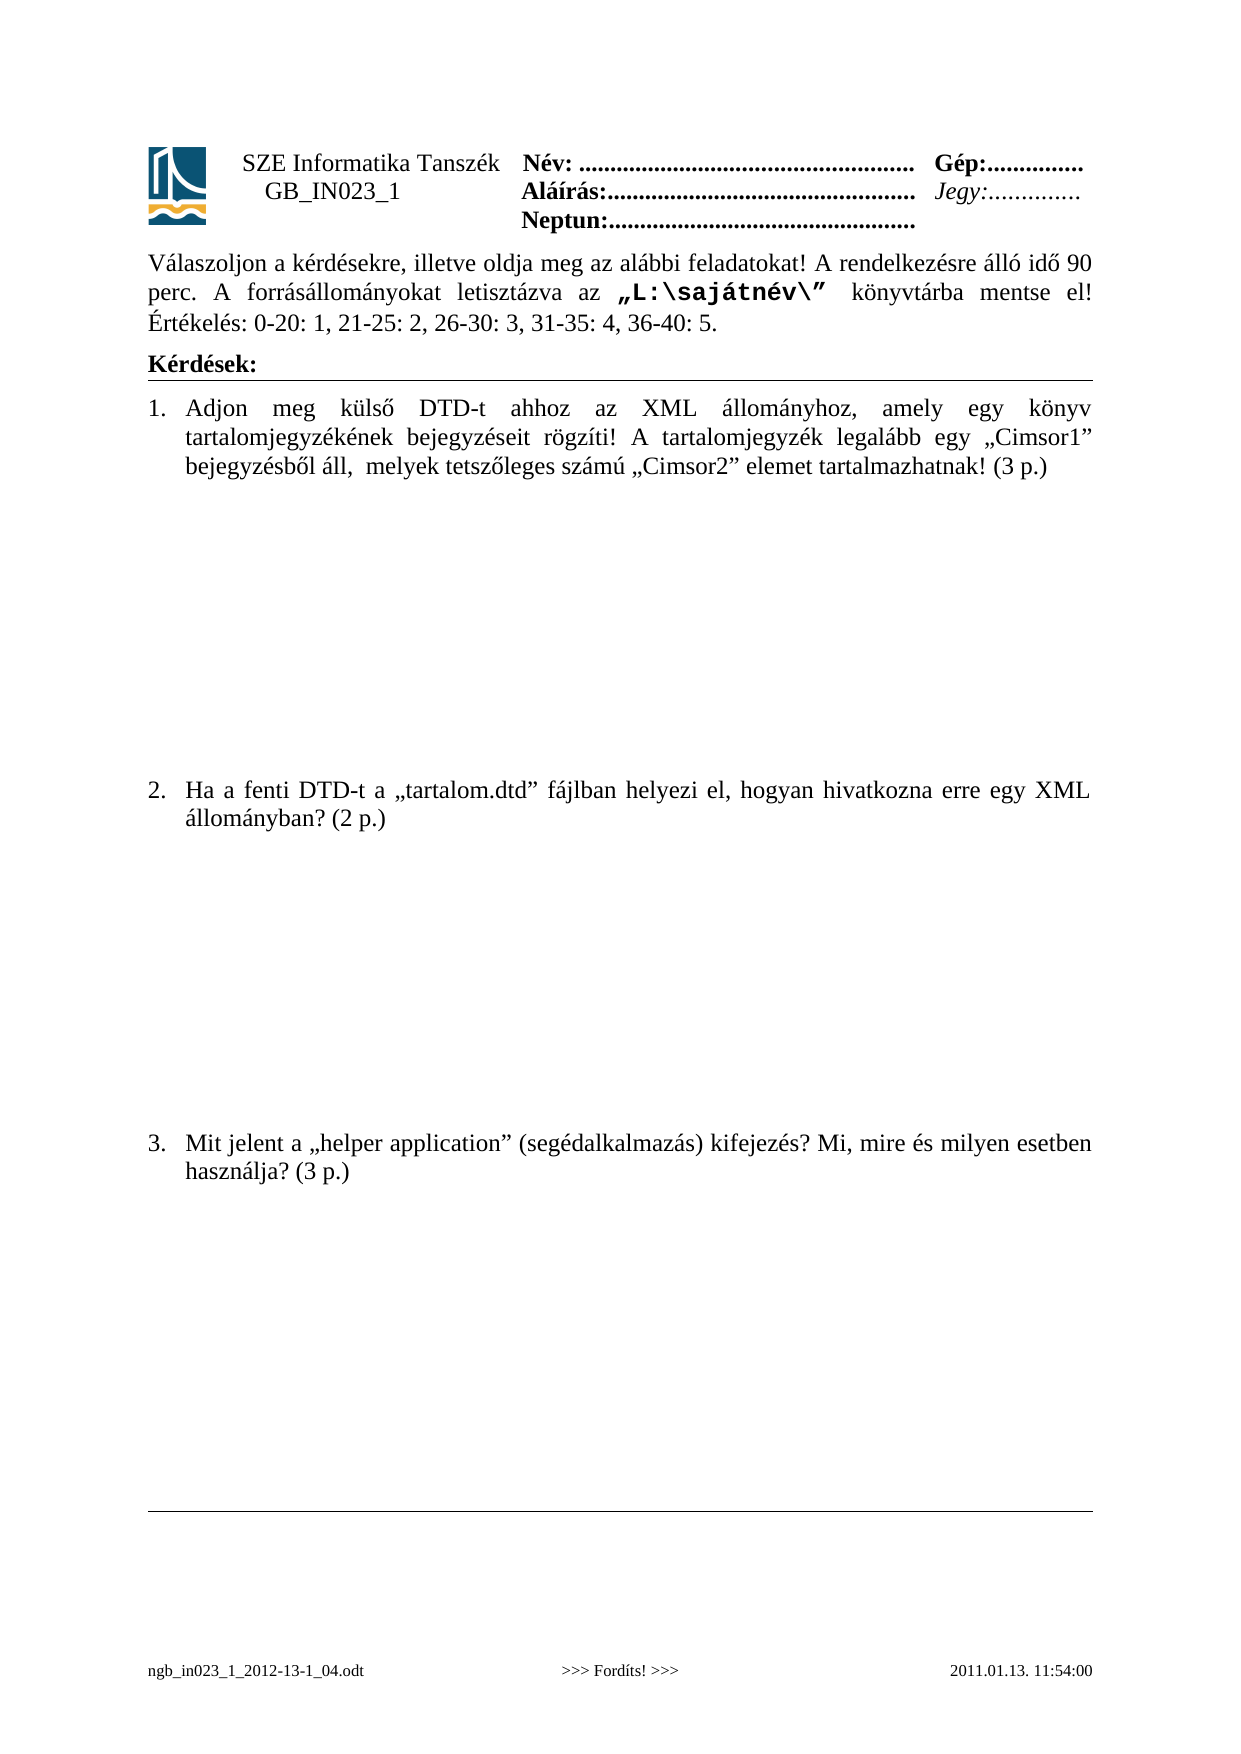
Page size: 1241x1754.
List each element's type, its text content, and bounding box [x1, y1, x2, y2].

table_header Gép: [928, 148, 1093, 176]
text Kérdések: [148, 349, 1093, 380]
text Válaszoljon a kérdésekre, illetve oldja meg az alábbi feladatokat! A rendelkezésre álló idő 90 perc. A forrásállományokat letisztázva az „L:\sajátnév\” könyvtárba mentse el! Értékelés: 0-20: 1, 21-25: 2, 26-30: 3, 31-35: 4, 36-40: 5. [148, 248, 1093, 336]
list Ha a fenti DTD-t a „tartalom.dtd” fájlban helyezi el, hogyan hivatkozna erre egy XML állományban? (2 p.) [148, 775, 1093, 832]
table_cell GB_IN023_1 [228, 176, 510, 248]
picture [148, 147, 206, 225]
table_cell Jegy: [928, 176, 1093, 248]
table_header [149, 148, 228, 248]
table_cell Aláírás: Neptun: [510, 176, 928, 248]
list Mit jelent a „helper application” (segédalkalmazás) kifejezés? Mi, mire és milyen esetben használja? (3 p.) [148, 1128, 1093, 1185]
table_header Név: [510, 148, 928, 176]
table_header SZE Informatika Tanszék [228, 148, 510, 176]
list Adjon meg külső DTD-t ahhoz az XML állományhoz, amely egy könyv tartalomjegyzékének bejegyzéseit rögzíti! A tartalomjegyzék legalább egy „Cimsor1” bejegyzésből áll, melyek tetszőleges számú „Cimsor2” elemet tartalmazhatnak! (3 p.) [148, 393, 1093, 479]
